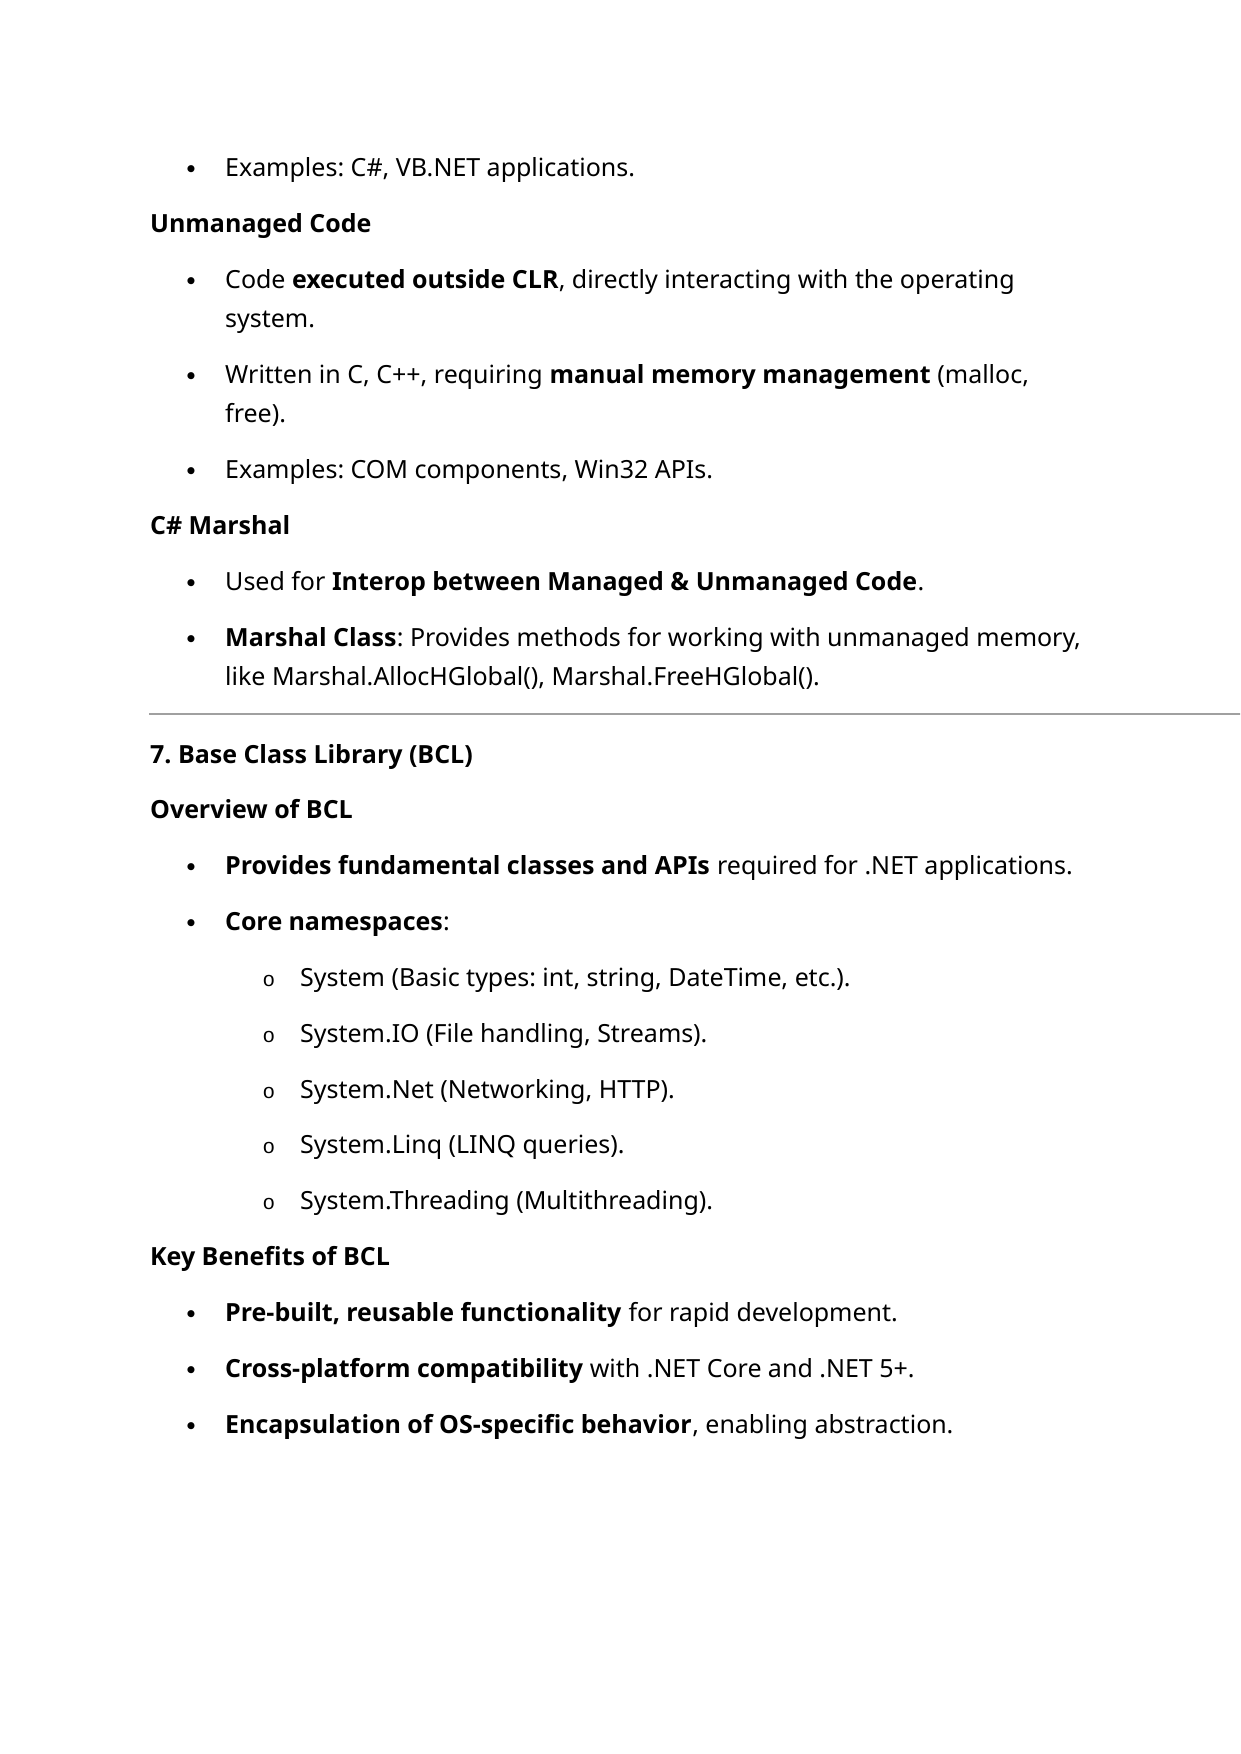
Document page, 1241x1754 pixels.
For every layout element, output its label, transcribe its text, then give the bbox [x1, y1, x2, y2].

list Written in C, C++, requiring manual memory management (malloc, free). [187, 357, 1090, 430]
text Key Benefits of BCL [150, 1239, 1090, 1273]
list Used for Interop between Managed & Unmanaged Code. [187, 563, 1090, 597]
list Examples: COM components, Win32 APIs. [187, 452, 1090, 486]
list Provides fundamental classes and APIs required for .NET applications. [187, 848, 1090, 882]
list Examples: C#, VB.NET applications. [187, 150, 1090, 184]
list Encapsulation of OS-specific behavior, enabling abstraction. [187, 1406, 1090, 1440]
text 7. Base Class Library (BCL) [150, 736, 1090, 770]
list System (Basic types: int, string, DateTime, etc.). [262, 959, 1090, 994]
list Marshal Class: Provides methods for working with unmanaged memory, like Marshal.AllocHGlobal(), Marshal.FreeHGlobal(). [187, 619, 1090, 692]
list System.Net (Networking, HTTP). [262, 1071, 1090, 1105]
text C# Marshal [150, 507, 1090, 542]
list Cross-platform compatibility with .NET Core and .NET 5+. [187, 1350, 1090, 1384]
list Core namespaces: [187, 904, 1090, 938]
list System.Linq (LINQ queries). [262, 1127, 1090, 1161]
list Code executed outside CLR, directly interacting with the operating system. [187, 262, 1090, 335]
list System.IO (File handling, Streams). [262, 1015, 1090, 1049]
text Unmanaged Code [150, 206, 1090, 240]
text Overview of BCL [150, 792, 1090, 826]
list System.Threading (Multithreading). [262, 1183, 1090, 1217]
list Pre-built, reusable functionality for rapid development. [187, 1294, 1090, 1329]
